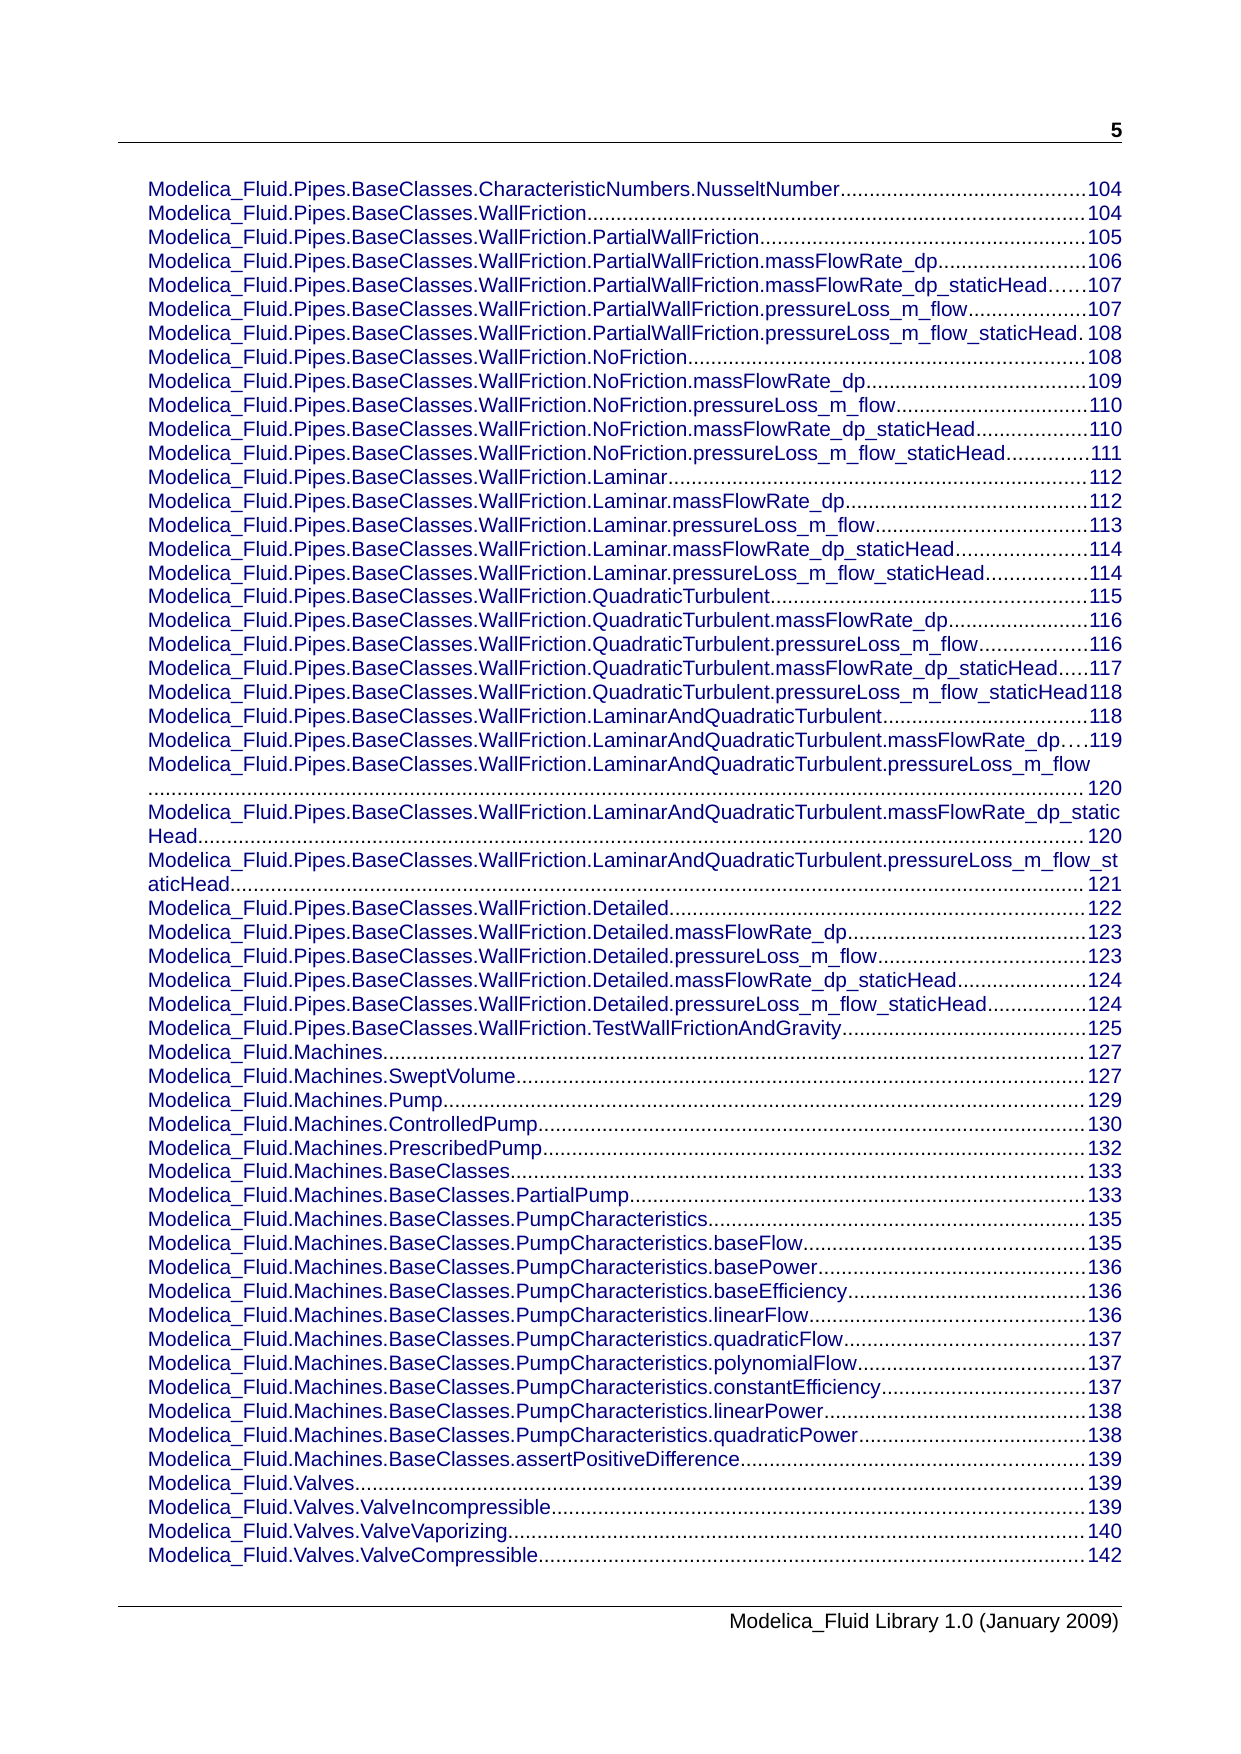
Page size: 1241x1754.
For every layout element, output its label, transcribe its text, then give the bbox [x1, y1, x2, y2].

text Modelica_Fluid.Pipes.BaseClasses.WallFriction.QuadraticTurbulent.massFlowRate_dp 116 [148, 608, 1122, 632]
text Modelica_Fluid.Pipes.BaseClasses.WallFriction.PartialWallFriction.massFlowRate_dp 106 [148, 249, 1122, 273]
text Modelica_Fluid.Pipes.BaseClasses.WallFriction.QuadraticTurbulent.pressureLoss_m_flow 116 [148, 632, 1122, 656]
text Modelica_Fluid.Pipes.BaseClasses.WallFriction.LaminarAndQuadraticTurbulent.massFlowRate_dp_staticHead 120 [148, 800, 1122, 848]
text Modelica_Fluid.Machines.BaseClasses.PumpCharacteristics 135 [148, 1207, 1122, 1231]
text Modelica_Fluid.Pipes.BaseClasses.WallFriction.QuadraticTurbulent.massFlowRate_dp_staticHead 117 [148, 656, 1122, 680]
text Modelica_Fluid.Machines.BaseClasses.assertPositiveDifference 139 [148, 1447, 1122, 1471]
text Modelica_Fluid.Machines.BaseClasses 133 [148, 1159, 1122, 1183]
text Modelica_Fluid.Pipes.BaseClasses.WallFriction.LaminarAndQuadraticTurbulent 118 [148, 704, 1122, 728]
text Modelica_Fluid.Pipes.BaseClasses.WallFriction.NoFriction 108 [148, 345, 1122, 369]
text Modelica_Fluid.Machines.BaseClasses.PartialPump 133 [148, 1183, 1122, 1207]
text Modelica_Fluid.Pipes.BaseClasses.WallFriction.Detailed.pressureLoss_m_flow_staticHead 124 [148, 992, 1122, 1016]
text Modelica_Fluid.Machines.PrescribedPump 132 [148, 1135, 1122, 1159]
text Modelica_Fluid.Valves.ValveIncompressible 139 [148, 1495, 1122, 1519]
text Modelica_Fluid.Machines.BaseClasses.PumpCharacteristics.baseFlow 135 [148, 1231, 1122, 1255]
text Modelica_Fluid.Pipes.BaseClasses.WallFriction.Detailed 122 [148, 896, 1122, 920]
text Modelica_Fluid.Pipes.BaseClasses.WallFriction.Laminar.pressureLoss_m_flow_staticHead 114 [148, 560, 1122, 584]
text Modelica_Fluid.Pipes.BaseClasses.WallFriction.Detailed.pressureLoss_m_flow 123 [148, 944, 1122, 968]
text Modelica_Fluid.Pipes.BaseClasses.WallFriction.LaminarAndQuadraticTurbulent.pressureLoss_m_flow 120 [148, 752, 1122, 800]
text Modelica_Fluid.Valves.ValveCompressible 142 [148, 1543, 1122, 1567]
text Modelica_Fluid.Machines.BaseClasses.PumpCharacteristics.quadraticPower 138 [148, 1423, 1122, 1447]
text Modelica_Fluid.Machines.BaseClasses.PumpCharacteristics.polynomialFlow 137 [148, 1351, 1122, 1375]
text Modelica_Fluid.Machines.SweptVolume 127 [148, 1063, 1122, 1087]
text Modelica_Fluid.Pipes.BaseClasses.CharacteristicNumbers.NusseltNumber 104 [148, 177, 1122, 201]
text Modelica_Fluid.Machines.BaseClasses.PumpCharacteristics.baseEfficiency 136 [148, 1279, 1122, 1303]
text Modelica_Fluid.Pipes.BaseClasses.WallFriction.Laminar.massFlowRate_dp 112 [148, 488, 1122, 512]
text Modelica_Fluid.Pipes.BaseClasses.WallFriction.Detailed.massFlowRate_dp_staticHead 124 [148, 968, 1122, 992]
text Modelica_Fluid.Pipes.BaseClasses.WallFriction.NoFriction.massFlowRate_dp_staticHead 110 [148, 417, 1122, 441]
text Modelica_Fluid.Pipes.BaseClasses.WallFriction.PartialWallFriction.pressureLoss_m_flow 107 [148, 297, 1122, 321]
text Modelica_Fluid.Machines.BaseClasses.PumpCharacteristics.basePower 136 [148, 1255, 1122, 1279]
text Modelica_Fluid.Pipes.BaseClasses.WallFriction.Laminar.massFlowRate_dp_staticHead 114 [148, 536, 1122, 560]
text Modelica_Fluid.Pipes.BaseClasses.WallFriction 104 [148, 201, 1122, 225]
text Modelica_Fluid.Valves 139 [148, 1471, 1122, 1495]
text Modelica_Fluid.Machines.ControlledPump 130 [148, 1111, 1122, 1135]
text Modelica_Fluid.Machines 127 [148, 1039, 1122, 1063]
text Modelica_Fluid.Pipes.BaseClasses.WallFriction.QuadraticTurbulent 115 [148, 584, 1122, 608]
text Modelica_Fluid.Pipes.BaseClasses.WallFriction.Detailed.massFlowRate_dp 123 [148, 920, 1122, 944]
text Modelica_Fluid.Machines.BaseClasses.PumpCharacteristics.quadraticFlow 137 [148, 1327, 1122, 1351]
text Modelica_Fluid.Pipes.BaseClasses.WallFriction.LaminarAndQuadraticTurbulent.massFlowRate_dp 119 [148, 728, 1122, 752]
text Modelica_Fluid.Machines.BaseClasses.PumpCharacteristics.linearFlow 136 [148, 1303, 1122, 1327]
text Modelica_Fluid.Pipes.BaseClasses.WallFriction.LaminarAndQuadraticTurbulent.pressureLoss_m_flow_staticHead 121 [148, 848, 1122, 896]
text Modelica_Fluid.Valves.ValveVaporizing 140 [148, 1519, 1122, 1543]
text Modelica_Fluid.Pipes.BaseClasses.WallFriction.NoFriction.pressureLoss_m_flow_staticHead 111 [148, 441, 1122, 464]
text Modelica_Fluid.Pipes.BaseClasses.WallFriction.PartialWallFriction.massFlowRate_dp_staticHead 107 [148, 273, 1122, 297]
text Modelica_Fluid.Machines.BaseClasses.PumpCharacteristics.linearPower 138 [148, 1399, 1122, 1423]
text Modelica_Fluid.Pipes.BaseClasses.WallFriction.QuadraticTurbulent.pressureLoss_m_flow_staticHead 118 [148, 680, 1122, 704]
text Modelica_Fluid.Machines.Pump 129 [148, 1087, 1122, 1111]
text Modelica_Fluid.Pipes.BaseClasses.WallFriction.PartialWallFriction 105 [148, 225, 1122, 249]
text Modelica_Fluid.Pipes.BaseClasses.WallFriction.NoFriction.massFlowRate_dp 109 [148, 369, 1122, 393]
text Modelica_Fluid.Pipes.BaseClasses.WallFriction.PartialWallFriction.pressureLoss_m_flow_staticHead 108 [148, 321, 1122, 345]
text Modelica_Fluid.Pipes.BaseClasses.WallFriction.Laminar 112 [148, 464, 1122, 488]
text Modelica_Fluid.Pipes.BaseClasses.WallFriction.Laminar.pressureLoss_m_flow 113 [148, 512, 1122, 536]
text Modelica_Fluid.Pipes.BaseClasses.WallFriction.TestWallFrictionAndGravity 125 [148, 1016, 1122, 1039]
text Modelica_Fluid.Machines.BaseClasses.PumpCharacteristics.constantEfficiency 137 [148, 1375, 1122, 1399]
text Modelica_Fluid.Pipes.BaseClasses.WallFriction.NoFriction.pressureLoss_m_flow 110 [148, 393, 1122, 417]
